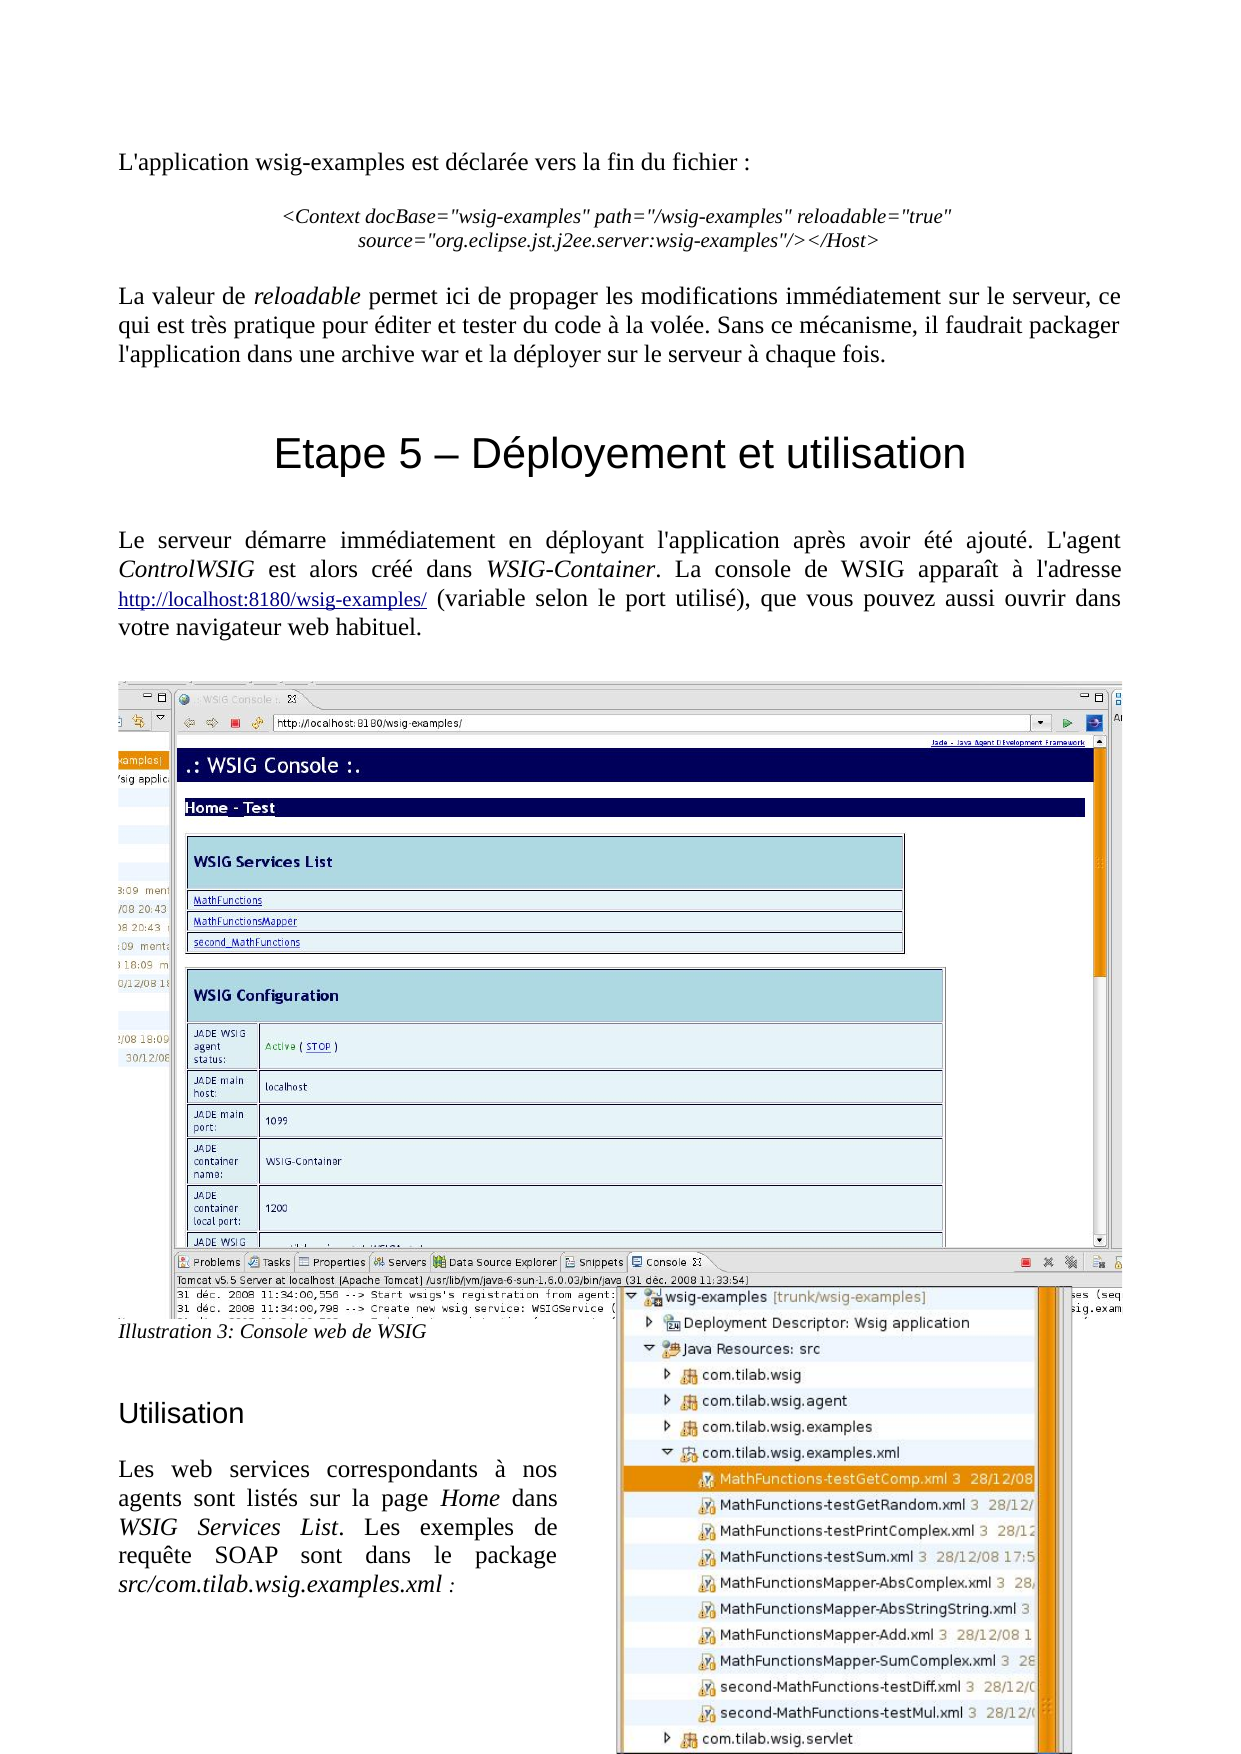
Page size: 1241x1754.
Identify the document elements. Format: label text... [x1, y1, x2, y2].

text [1073, 1454, 1122, 1598]
subtitle Etape 5 – Déployement et utilisation [118, 428, 1122, 478]
subtitle Utilisation [118, 1397, 616, 1430]
text source="org.eclipse.jst.j2ee.server:wsig-examples"/></Host> [118, 228, 1122, 252]
text <Context docBase="wsig-examples" path="/wsig-examples" reloadable="true" [118, 204, 1122, 228]
subtitle [1073, 1397, 1122, 1430]
text Les web services correspondants à nos agents sont listés sur la page Home dans WSIG Services List. Les exemples de requête SOAP sont dans le package src/com.tilab.wsig.examples.xml : [118, 1454, 616, 1598]
text [1073, 1319, 1122, 1343]
text La valeur de reloadable permet ici de propager les modifications immédiatement sur le serveur, ce qui est très pratique pour éditer et tester du code à la volée. Sans ce mécanisme, il faudrait packager l'application dans une archive war et la déployer sur le serveur à chaque fois. [118, 281, 1122, 367]
text L'application wsig-examples est déclarée vers la fin du fichier : [118, 147, 1122, 176]
text Illustration 3: Console web de WSIG [118, 1319, 616, 1343]
text Le serveur démarre immédiatement en déployant l'application après avoir été ajouté. L'agent ControlWSIG est alors créé dans WSIG-Container. La console de WSIG apparaît à l'adresse http://localhost:8180/wsig-examples/ (variable selon le port utilisé), que vous pouvez aussi ouvrir dans votre navigateur web habituel. [118, 525, 1122, 640]
picture [118, 681, 1123, 1754]
